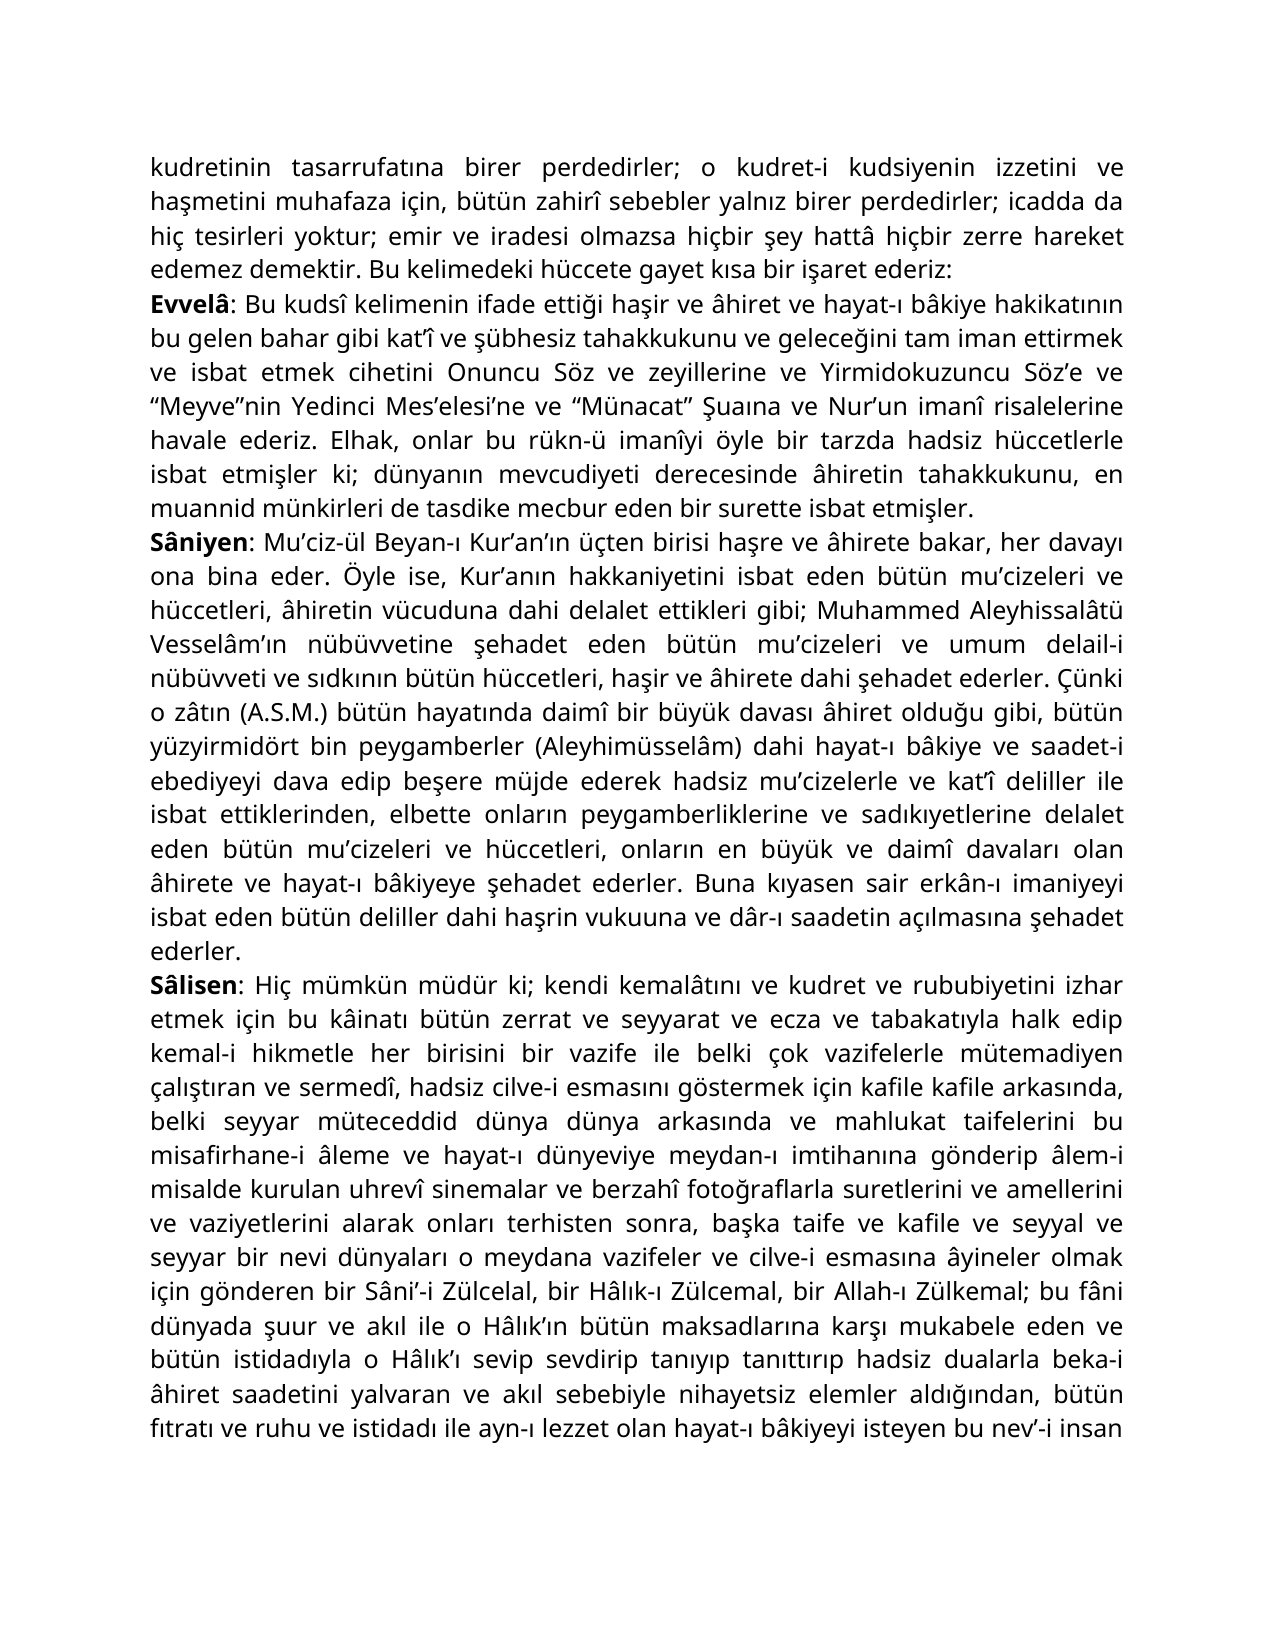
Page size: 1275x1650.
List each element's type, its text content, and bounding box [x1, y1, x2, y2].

text Sâniyen: Mu’ciz-ül Beyan-ı Kur’an’ın üçten birisi haşre ve âhirete bakar, her davayı ona bina eder. Öyle ise, Kur’anın hakkaniyetini isbat eden bütün mu’cizeleri ve hüccetleri, âhiretin vücuduna dahi delalet ettikleri gibi; Muhammed Aleyhissalâtü Vesselâm’ın nübüvvetine şehadet eden bütün mu’cizeleri ve umum delail-i nübüvveti ve sıdkının bütün hüccetleri, haşir ve âhirete dahi şehadet ederler. Çünki o zâtın (A.S.M.) bütün hayatında daimî bir büyük davası âhiret olduğu gibi, bütün yüzyirmidört bin peygamberler (Aleyhimüsselâm) dahi hayat-ı bâkiye ve saadet-i ebediyeyi dava edip beşere müjde ederek hadsiz mu’cizelerle ve kat’î deliller ile isbat ettiklerinden, elbette onların peygamberliklerine ve sadıkıyetlerine delalet eden bütün mu’cizeleri ve hüccetleri, onların en büyük ve daimî davaları olan âhirete ve hayat-ı bâkiyeye şehadet ederler. Buna kıyasen sair erkân-ı imaniyeyi isbat eden bütün deliller dahi haşrin vukuuna ve dâr-ı saadetin açılmasına şehadet ederler. [150, 525, 1125, 967]
text Sâlisen: Hiç mümkün müdür ki; kendi kemalâtını ve kudret ve rububiyetini izhar etmek için bu kâinatı bütün zerrat ve seyyarat ve ecza ve tabakatıyla halk edip kemal-i hikmetle her birisini bir vazife ile belki çok vazifelerle mütemadiyen çalıştıran ve sermedî, hadsiz cilve-i esmasını göstermek için kafile kafile arkasında, belki seyyar müteceddid dünya dünya arkasında ve mahlukat taifelerini bu misafirhane-i âleme ve hayat-ı dünyeviye meydan-ı imtihanına gönderip âlem-i misalde kurulan uhrevî sinemalar ve berzahî fotoğraflarla suretlerini ve amellerini ve vaziyetlerini alarak onları terhisten sonra, başka taife ve kafile ve seyyal ve seyyar bir nevi dünyaları o meydana vazifeler ve cilve-i esmasına âyineler olmak için gönderen bir Sâni’-i Zülcelal, bir Hâlık-ı Zülcemal, bir Allah-ı Zülkemal; bu fâni dünyada şuur ve akıl ile o Hâlık’ın bütün maksadlarına karşı mukabele eden ve bütün istidadıyla o Hâlık’ı sevip sevdirip tanıyıp tanıttırıp hadsiz dualarla beka-i âhiret saadetini yalvaran ve akıl sebebiyle nihayetsiz elemler aldığından, bütün fıtratı ve ruhu ve istidadı ile ayn-ı lezzet olan hayat-ı bâkiyeyi isteyen bu nev’-i insan [150, 967, 1125, 1444]
text Evvelâ: Bu kudsî kelimenin ifade ettiği haşir ve âhiret ve hayat-ı bâkiye hakikatının bu gelen bahar gibi kat’î ve şübhesiz tahakkukunu ve geleceğini tam iman ettirmek ve isbat etmek cihetini Onuncu Söz ve zeyillerine ve Yirmidokuzuncu Söz’e ve “Meyve”nin Yedinci Mes’elesi’ne ve “Münacat” Şuaına ve Nur’un imanî risalelerine havale ederiz. Elhak, onlar bu rükn-ü imanîyi öyle bir tarzda hadsiz hüccetlerle isbat etmişler ki; dünyanın mevcudiyeti derecesinde âhiretin tahakkukunu, en muannid münkirleri de tasdike mecbur eden bir surette isbat etmişler. [150, 286, 1125, 525]
text Onbirinci Kelime: وَ اِلَيْهِ الْمَصِيرُ dir. Yani: Daire-i huzuruna ve âlem-i bâkisine ve âhiretine ve sermedî dâr-ı saadetine gidileceği gibi, bütün kâinattaki mahlukatın mercii odur; bütün esbab silsileleri ona dayanıyor ve kudretine istinad eder ve o kudretinin tasarrufatına birer perdedirler; o kudret-i kudsiyenin izzetini ve haşmetini muhafaza için, bütün zahirî sebebler yalnız birer perdedirler; icadda da hiç tesirleri yoktur; emir ve iradesi olmazsa hiçbir şey hattâ hiçbir zerre hareket edemez demektir. Bu kelimedeki hüccete gayet kısa bir işaret ederiz: [150, 150, 1125, 286]
